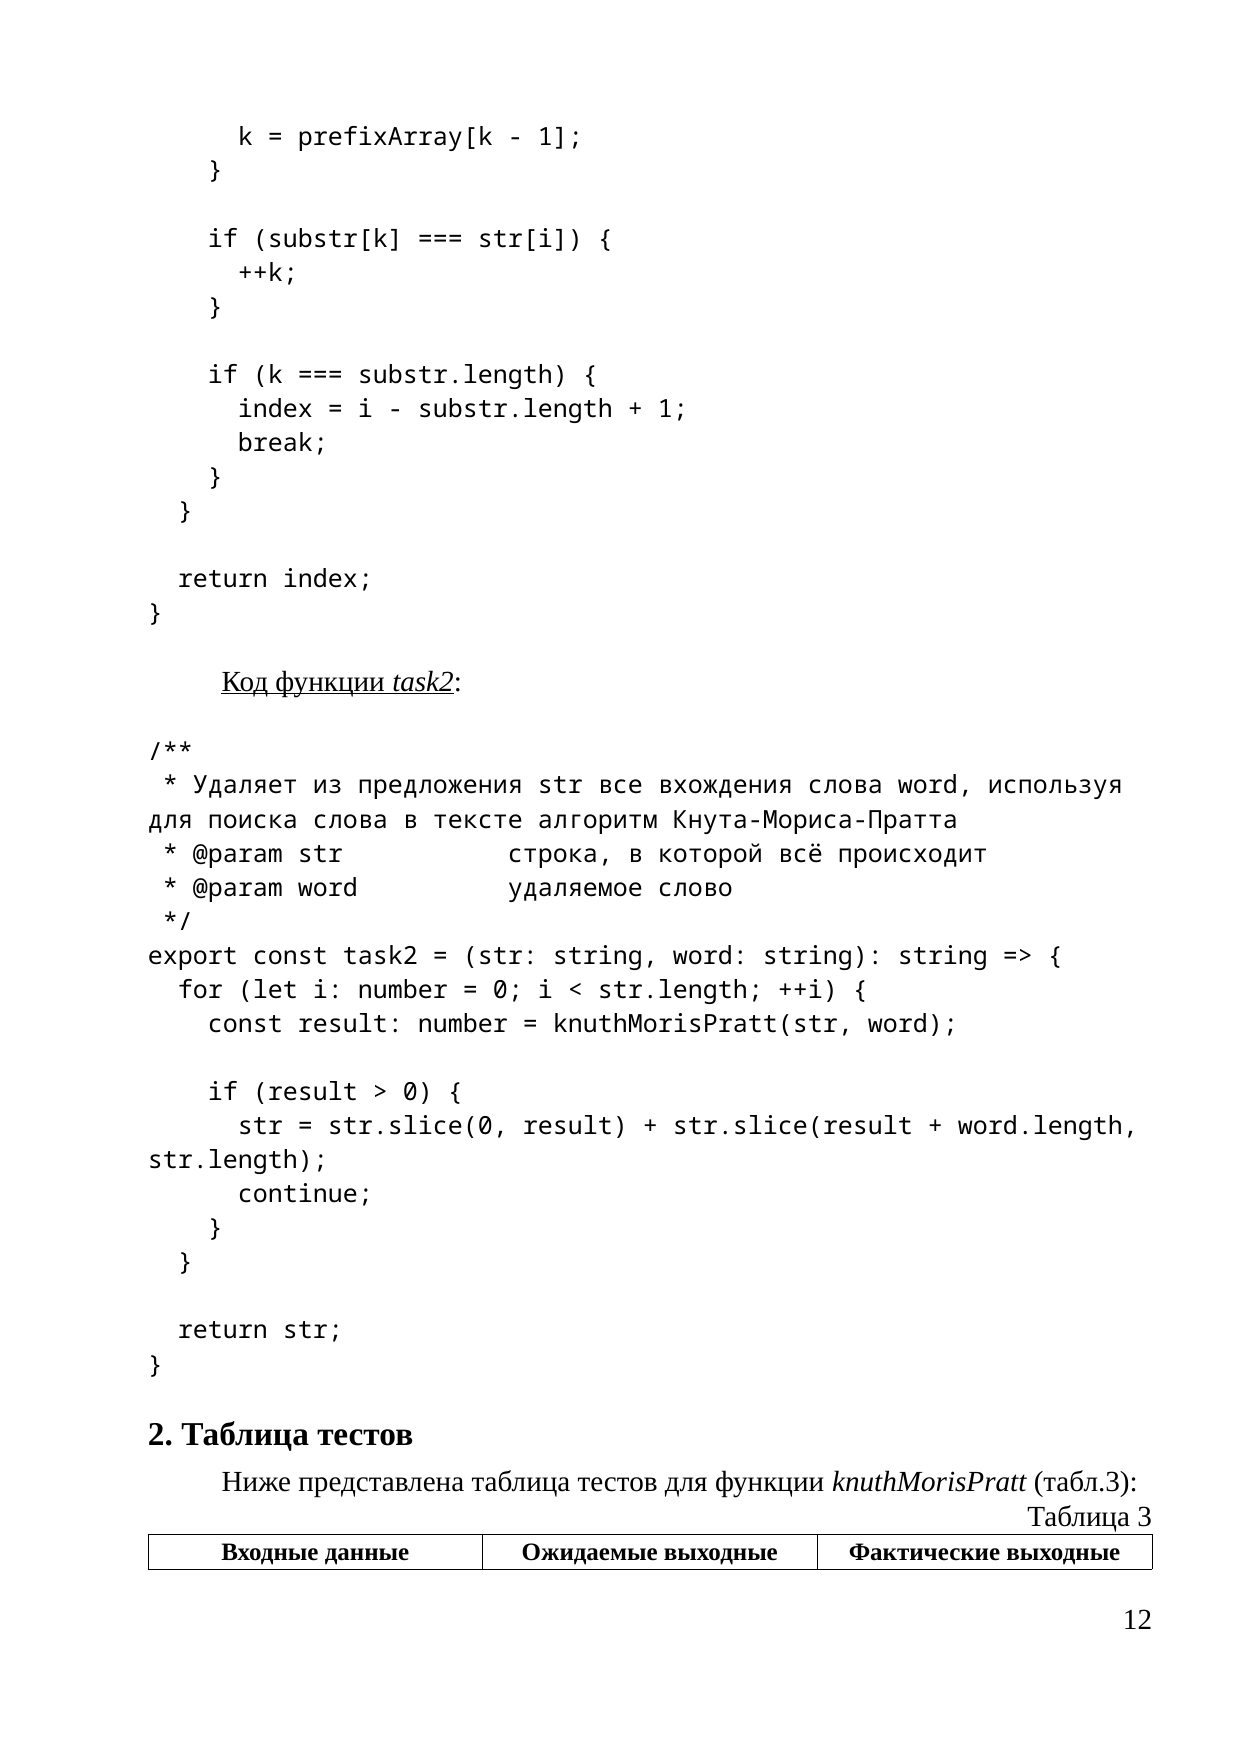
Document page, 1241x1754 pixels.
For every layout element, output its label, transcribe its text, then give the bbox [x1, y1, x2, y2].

text Код функции task2: [148, 664, 1152, 697]
text index = i - substr.length + 1; [148, 391, 1152, 425]
text str = str.slice(0, result) + str.slice(result + word.length, str.length); [148, 1108, 1152, 1176]
text } [148, 1210, 1152, 1244]
text } [148, 1244, 1152, 1278]
table_header Входные данные [149, 1535, 482, 1569]
text if (result > 0) { [148, 1074, 1152, 1108]
text } [148, 493, 1152, 527]
text ++k; [148, 254, 1152, 288]
text if (k === substr.length) { [148, 357, 1152, 391]
text continue; [148, 1176, 1152, 1210]
table_header Ожидаемые выходные [483, 1535, 817, 1569]
text break; [148, 425, 1152, 459]
text } [148, 288, 1152, 322]
text Ниже представлена таблица тестов для функции knuthMorisPratt (табл.3): [148, 1464, 1152, 1498]
text } [148, 1346, 1152, 1380]
subtitle 2. Таблица тестов [148, 1414, 1152, 1452]
text const result: number = knuthMorisPratt(str, word); [148, 1006, 1152, 1040]
text * Удаляет из предложения str все вхождения слова word, используя для поиска слова в тексте алгоритм Кнута-Мориса-Пратта [148, 767, 1152, 835]
text return str; [148, 1312, 1152, 1346]
text } [148, 459, 1152, 493]
text } [148, 152, 1152, 186]
text Таблица 3 [148, 1499, 1152, 1533]
table_header Фактические выходные [818, 1535, 1152, 1569]
text */ [148, 903, 1152, 937]
text * @param str строка, в которой всё происходит [148, 835, 1152, 869]
text return index; [148, 561, 1152, 595]
text for (let i: number = 0; i < str.length; ++i) { [148, 972, 1152, 1006]
text } [148, 595, 1152, 629]
text /** [148, 733, 1152, 767]
text export const task2 = (str: string, word: string): string => { [148, 937, 1152, 972]
text k = prefixArray[k - 1]; [148, 118, 1152, 152]
text if (substr[k] === str[i]) { [148, 220, 1152, 254]
text * @param word удаляемое слово [148, 869, 1152, 903]
